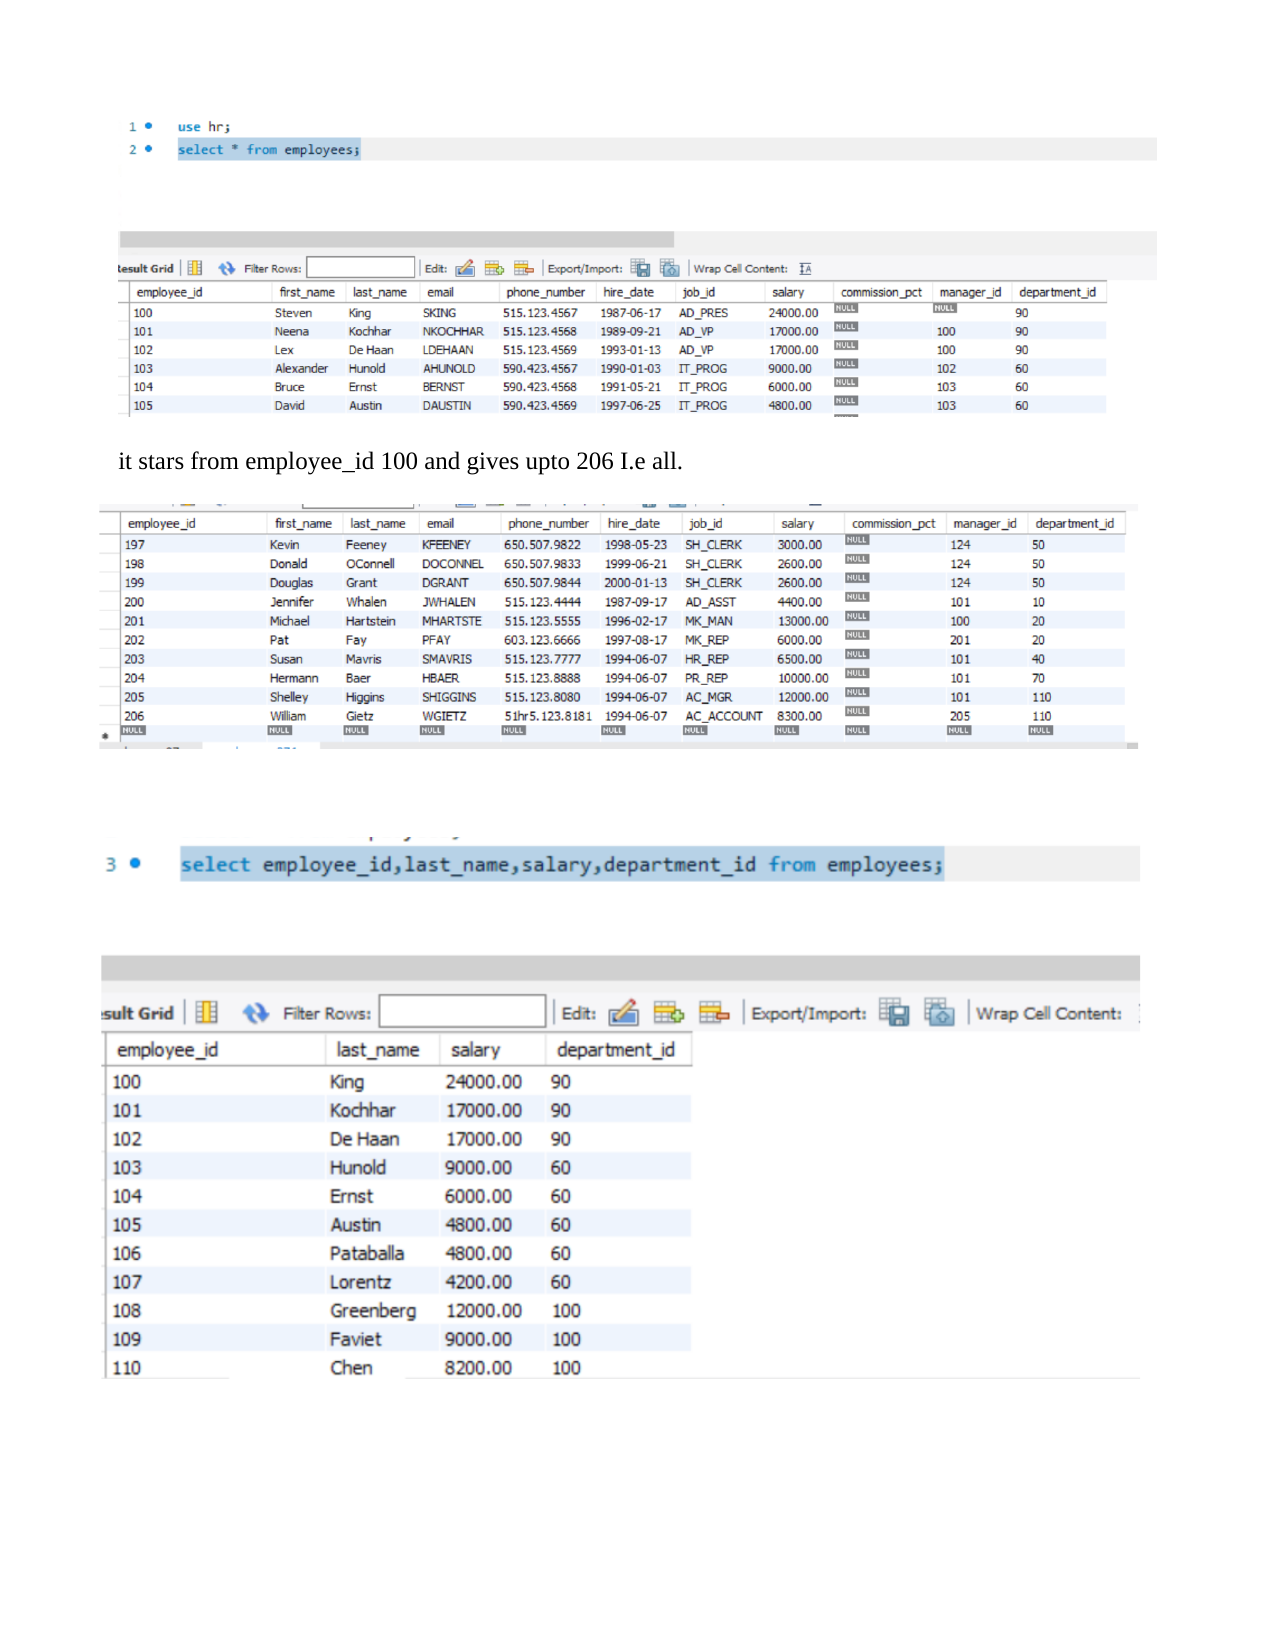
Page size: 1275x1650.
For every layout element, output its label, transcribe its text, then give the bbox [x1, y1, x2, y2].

picture [118, 118, 1157, 417]
picture [101, 837, 1141, 1379]
text it stars from employee_id 100 and gives upto 206 I.e all. [118, 446, 1157, 474]
picture [99, 504, 1139, 749]
